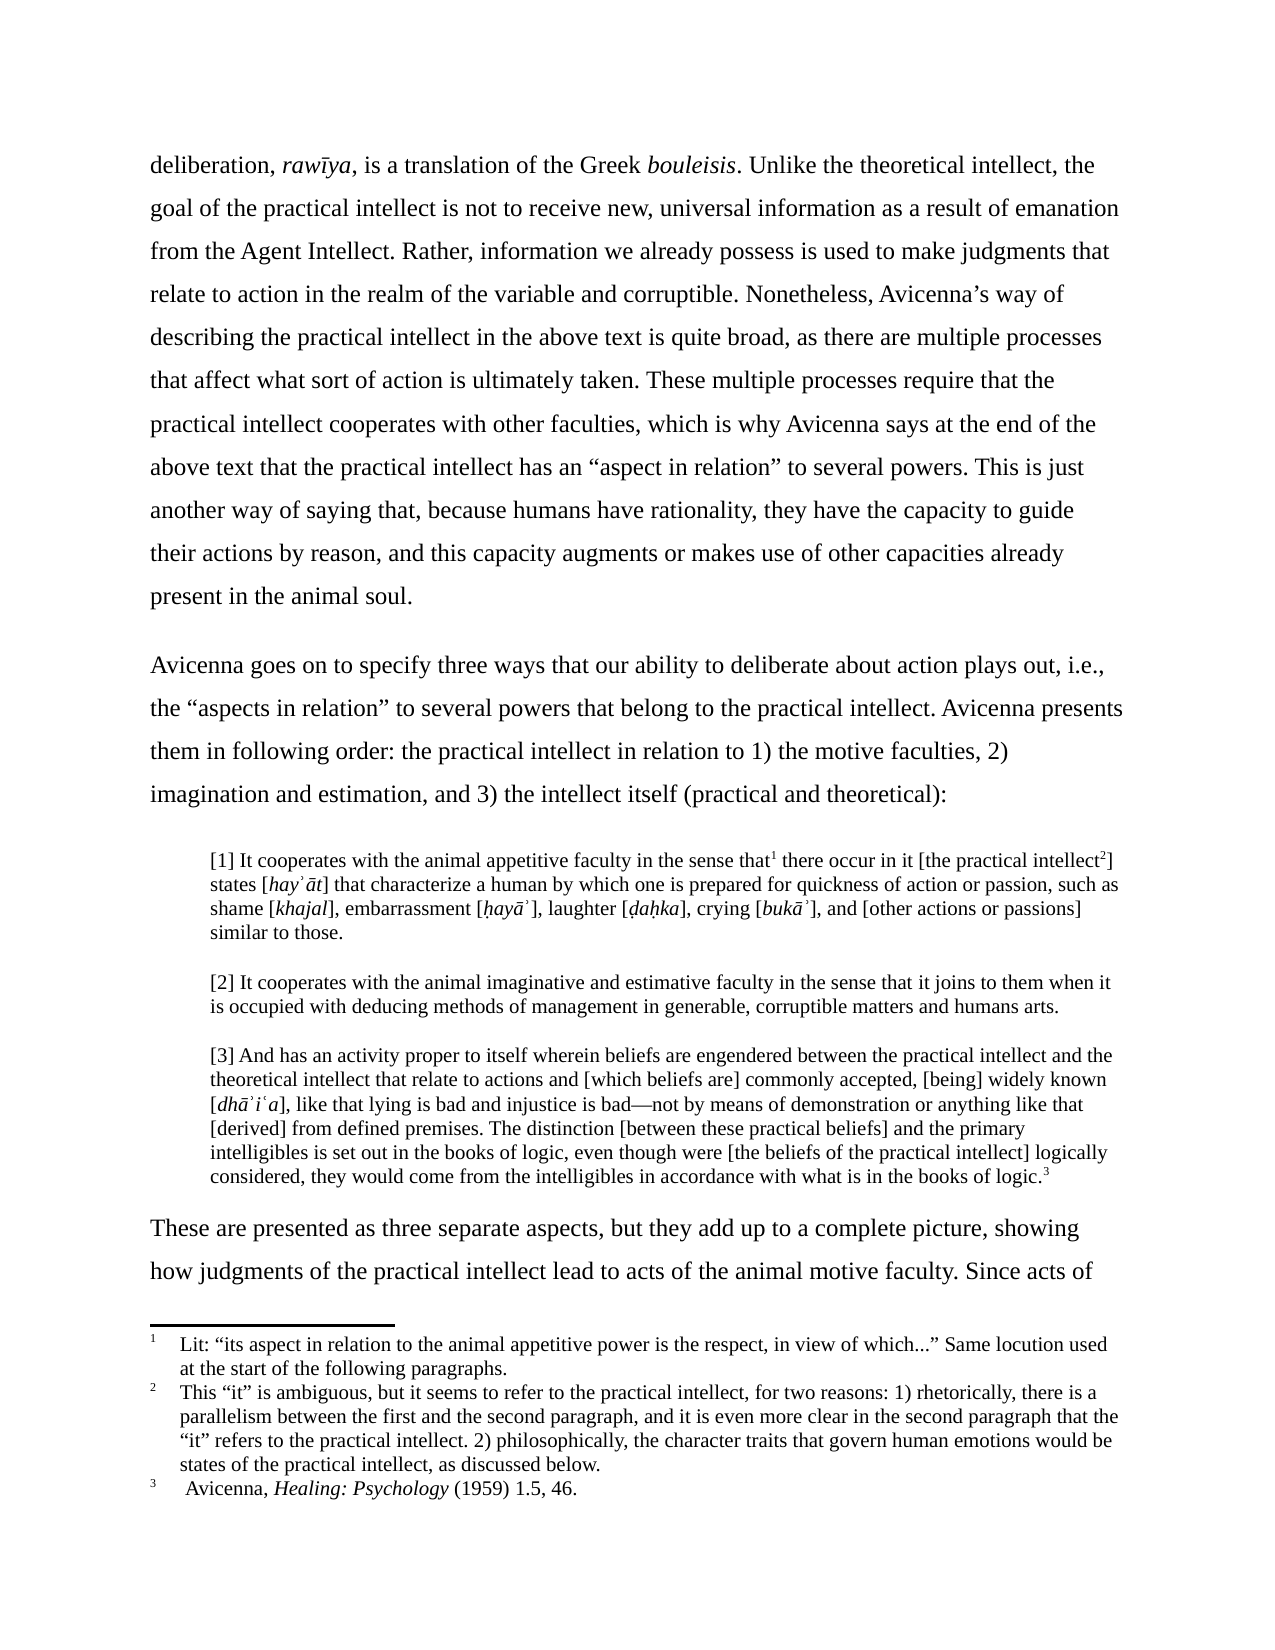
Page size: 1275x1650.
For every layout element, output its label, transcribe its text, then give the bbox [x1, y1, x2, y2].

text [3] And has an activity proper to itself wherein beliefs are engendered between the practical intellect and the theoretical intellect that relate to actions and [which beliefs are] commonly accepted, [being] widely known [dhāʾiʿa], like that lying is bad and injustice is bad—not by means of demonstration or anything like that [derived] from defined premises. The distinction [between these practical beliefs] and the primary intelligibles is set out in the books of logic, even though were [the beliefs of the practical intellect] logically considered, they would come from the intelligibles in accordance with what is in the books of logic. [210, 1043, 1125, 1188]
text [2] It cooperates with the animal imaginative and estimative faculty in the sense that it joins to them when it is occupied with deducing methods of management in generable, corruptible matters and humans arts. [210, 970, 1125, 1018]
text This “it” is ambiguous, but it seems to refer to the practical intellect, for two reasons: 1) rhetorically, there is a parallelism between the first and the second paragraph, and it is even more clear in the second paragraph that the “it” refers to the practical intellect. 2) philosophically, the character traits that govern human emotions would be states of the practical intellect, as discussed below. [150, 1380, 1125, 1476]
text deliberation, rawīya, is a translation of the Greek bouleisis. Unlike the theoretical intellect, the goal of the practical intellect is not to receive new, universal information as a result of emanation from the Agent Intellect. Rather, information we already possess is used to make judgments that relate to action in the realm of the variable and corruptible. Nonetheless, Avicenna’s way of describing the practical intellect in the above text is quite broad, as there are multiple processes that affect what sort of action is ultimately taken. These multiple processes require that the practical intellect cooperates with other faculties, which is why Avicenna says at the end of the above text that the practical intellect has an “aspect in relation” to several powers. This is just another way of saying that, because humans have rationality, they have the capacity to guide their actions by reason, and this capacity augments or makes use of other capacities already present in the animal soul. [150, 150, 1125, 610]
text These are presented as three separate aspects, but they add up to a complete picture, showing how judgments of the practical intellect lead to acts of the animal motive faculty. Since acts of [150, 1213, 1125, 1285]
text Avicenna, Healing: Psychology (1959) 1.5, 46. [150, 1476, 1125, 1500]
text Lit: “its aspect in relation to the animal appetitive power is the respect, in view of which...” Same locution used at the start of the following paragraphs. [150, 1332, 1125, 1380]
text Avicenna goes on to specify three ways that our ability to deliberate about action plays out, i.e., the “aspects in relation” to several powers that belong to the practical intellect. Avicenna presents them in following order: the practical intellect in relation to 1) the motive faculties, 2) imagination and estimation, and 3) the intellect itself (practical and theoretical): [150, 650, 1125, 808]
text [1] It cooperates with the animal appetitive faculty in the sense that there occur in it [the practical intellect] states [hayʾāt] that characterize a human by which one is prepared for quickness of action or passion, such as shame [khajal], embarrassment [ḥayāʾ], laughter [ḍaḥka], crying [bukāʾ], and [other actions or passions] similar to those. [210, 848, 1125, 944]
